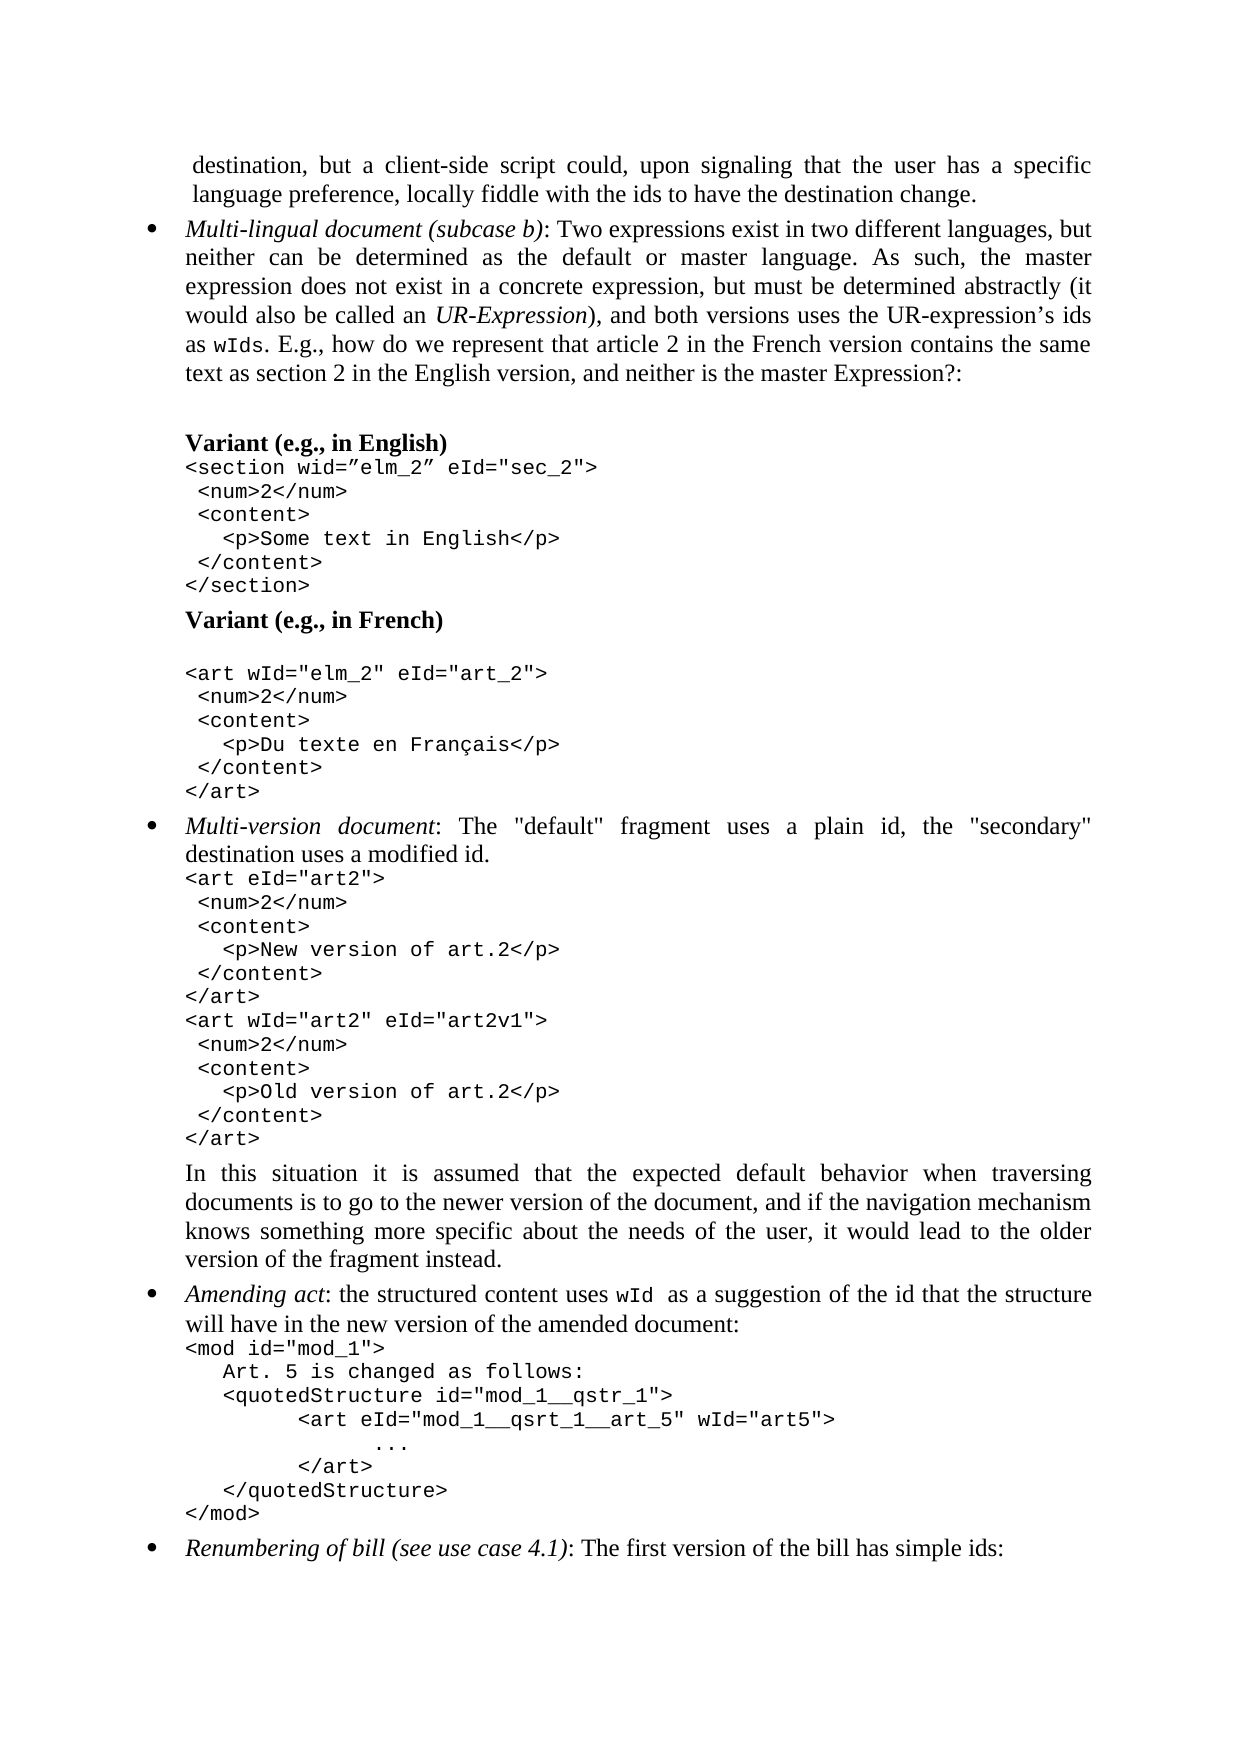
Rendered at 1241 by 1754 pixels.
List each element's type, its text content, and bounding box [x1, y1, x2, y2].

text </content> [148, 1105, 1092, 1128]
text destination, but a client-side script could, upon signaling that the user has a specific language preference, locally fiddle with the ids to have the destination change. [148, 150, 1092, 207]
text </art> [148, 1456, 1092, 1480]
text <num>2</num> [148, 892, 1092, 916]
text </section> [148, 575, 1092, 599]
text </mod> [148, 1503, 1092, 1527]
text <quotedStructure id="mod_1__qstr_1"> [148, 1385, 1092, 1409]
text </art> [148, 1128, 1092, 1152]
text <num>2</num> [148, 481, 1092, 504]
text <section wid=”elm_2” eId="sec_2"> [148, 457, 1092, 481]
text </content> [148, 552, 1092, 575]
list Amending act: the structured content uses wId as a suggestion of the id that the structure will have in the new version of the amended document: [148, 1279, 1092, 1338]
text <p>Du texte en Français</p> [148, 734, 1092, 757]
text Art. 5 is changed as follows: [148, 1362, 1092, 1385]
text <art wId="elm_2" eId="art_2"> [148, 663, 1092, 686]
text <content> [148, 504, 1092, 528]
text </content> [148, 963, 1092, 987]
text <num>2</num> [148, 1034, 1092, 1057]
text <mod id="mod_1"> [148, 1338, 1092, 1362]
list Multi-version document: The "default" fragment uses a plain id, the "secondary" destination uses a modified id. [148, 811, 1092, 868]
text In this situation it is assumed that the expected default behavior when traversing documents is to go to the newer version of the document, and if the navigation mechanism knows something more specific about the needs of the user, it would lead to the older version of the fragment instead. [185, 1158, 1092, 1273]
list Multi-lingual document (subcase b): Two expressions exist in two different languages, but neither can be determined as the default or master language. As such, the master expression does not exist in a concrete expression, but must be determined abstractly (it would also be called an UR-Expression), and both versions uses the UR-expression’s ids as wIds. E.g., how do we represent that article 2 in the French version contains the same text as section 2 in the English version, and neither is the master Expression?: [148, 214, 1092, 387]
text </content> [148, 757, 1092, 781]
text <art wId="art2" eId="art2v1"> [148, 1010, 1092, 1034]
text <art eId="art2"> [148, 868, 1092, 892]
text <content> [148, 916, 1092, 939]
text <content> [148, 710, 1092, 734]
text </art> [148, 781, 1092, 804]
text </art> [148, 987, 1092, 1010]
text ... [148, 1432, 1092, 1456]
text <p>Old version of art.2</p> [148, 1081, 1092, 1105]
text <content> [148, 1057, 1092, 1081]
text <num>2</num> [148, 686, 1092, 710]
text <p>Some text in English</p> [148, 528, 1092, 552]
text <p>New version of art.2</p> [148, 939, 1092, 963]
text Variant (e.g., in French) [185, 605, 1092, 634]
list Renumbering of bill (see use case 4.1): The first version of the bill has simple ids: [148, 1533, 1092, 1562]
text </quotedStructure> [148, 1480, 1092, 1503]
text Variant (e.g., in English) [185, 428, 1092, 457]
text <art eId="mod_1__qsrt_1__art_5" wId="art5"> [148, 1409, 1092, 1432]
